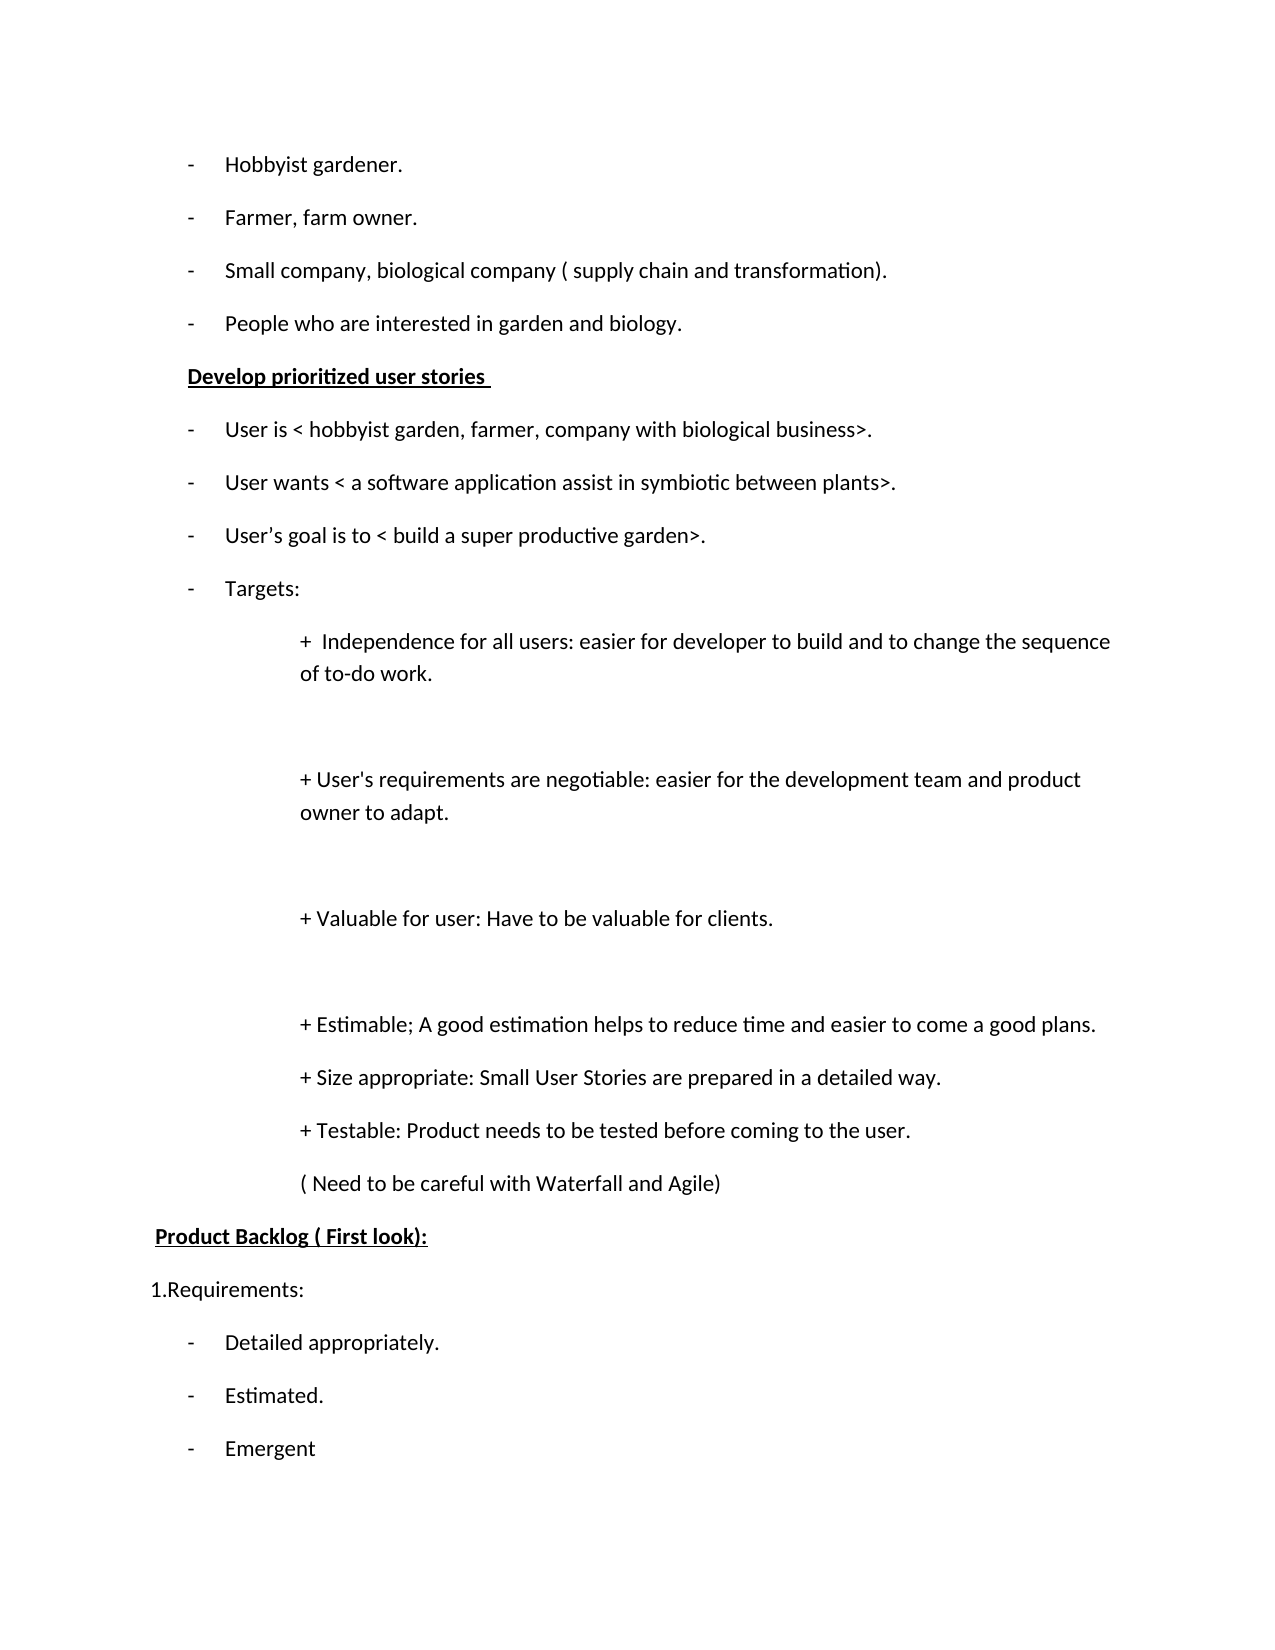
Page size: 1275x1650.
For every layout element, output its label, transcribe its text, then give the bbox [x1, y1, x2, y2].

list + Testable: Product needs to be tested before coming to the user. [300, 1116, 1125, 1144]
list User’s goal is to < build a super productive garden>. [187, 521, 1125, 549]
list + Valuable for user: Have to be valuable for clients. [300, 904, 1125, 932]
list Detailed appropriately. [187, 1328, 1125, 1356]
list People who are interested in garden and biology. [187, 309, 1125, 337]
list Hobbyist gardener. [187, 150, 1125, 178]
list Estimated. [187, 1381, 1125, 1409]
list ( Need to be careful with Waterfall and Agile) [300, 1169, 1125, 1197]
list Farmer, farm owner. [187, 203, 1125, 231]
text + Size appropriate: Small User Stories are prepared in a detailed way. [262, 1063, 1125, 1091]
list + User's requirements are negotiable: easier for the development team and product owner to adapt. [300, 765, 1125, 826]
list User wants < a software application assist in symbiotic between plants>. [187, 468, 1125, 496]
list + Estimable; A good estimation helps to reduce time and easier to come a good plans. [300, 1010, 1125, 1038]
list User is < hobbyist garden, farmer, company with biological business>. [187, 415, 1125, 443]
list + Independence for all users: easier for developer to build and to change the sequence of to-do work. [300, 627, 1125, 687]
text 1.Requirements: [150, 1275, 1125, 1303]
list Small company, biological company ( supply chain and transformation). [187, 256, 1125, 284]
list Emergent [187, 1434, 1125, 1462]
text Product Backlog ( First look): [150, 1222, 1125, 1250]
list Targets: [187, 574, 1125, 602]
text Develop prioritized user stories [187, 362, 1125, 390]
